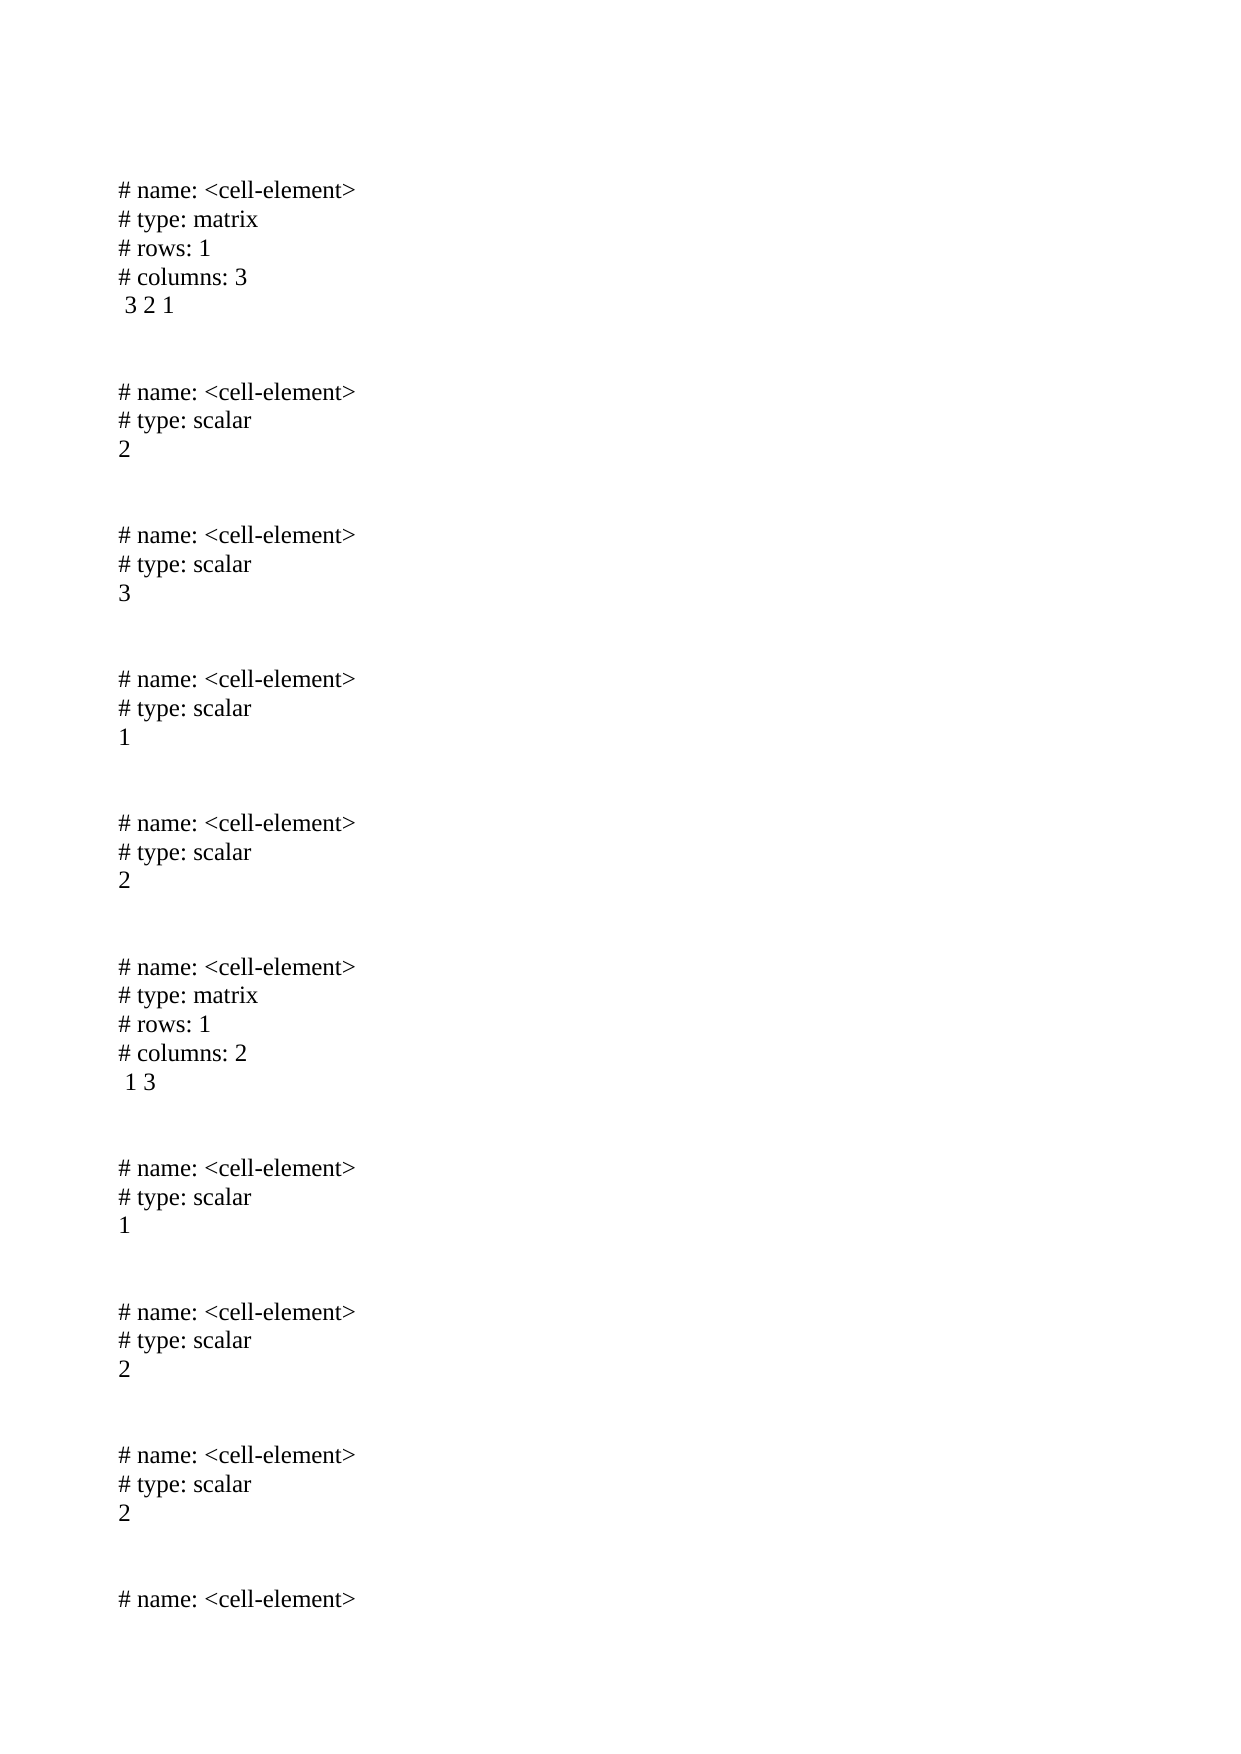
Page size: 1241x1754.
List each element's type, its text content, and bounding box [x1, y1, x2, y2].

text # name: <cell-element> [118, 377, 1122, 406]
text 2 [118, 866, 1122, 894]
text # type: scalar [118, 406, 1122, 434]
text 2 [118, 1498, 1122, 1527]
text # name: <cell-element> [118, 1297, 1122, 1326]
text # columns: 3 [118, 262, 1122, 291]
text # name: <cell-element> [118, 176, 1122, 204]
text 2 [118, 434, 1122, 463]
text 3 2 1 [118, 291, 1122, 319]
text # type: scalar [118, 549, 1122, 578]
text # type: matrix [118, 981, 1122, 1009]
text # type: scalar [118, 1182, 1122, 1211]
text # type: scalar [118, 1469, 1122, 1498]
text # type: scalar [118, 1326, 1122, 1354]
text # rows: 1 [118, 1009, 1122, 1038]
text # rows: 1 [118, 233, 1122, 262]
text # type: scalar [118, 693, 1122, 722]
text # name: <cell-element> [118, 521, 1122, 549]
text 2 [118, 1354, 1122, 1383]
text # type: matrix [118, 204, 1122, 233]
text # name: <cell-element> [118, 1584, 1122, 1613]
text # columns: 2 [118, 1038, 1122, 1067]
text # name: <cell-element> [118, 808, 1122, 837]
text # type: scalar [118, 837, 1122, 866]
text 1 [118, 1211, 1122, 1239]
text # name: <cell-element> [118, 1441, 1122, 1469]
text 3 [118, 578, 1122, 607]
text # name: <cell-element> [118, 664, 1122, 693]
text 1 [118, 722, 1122, 751]
text 1 3 [118, 1067, 1122, 1096]
text # name: <cell-element> [118, 1153, 1122, 1182]
text # name: <cell-element> [118, 952, 1122, 981]
